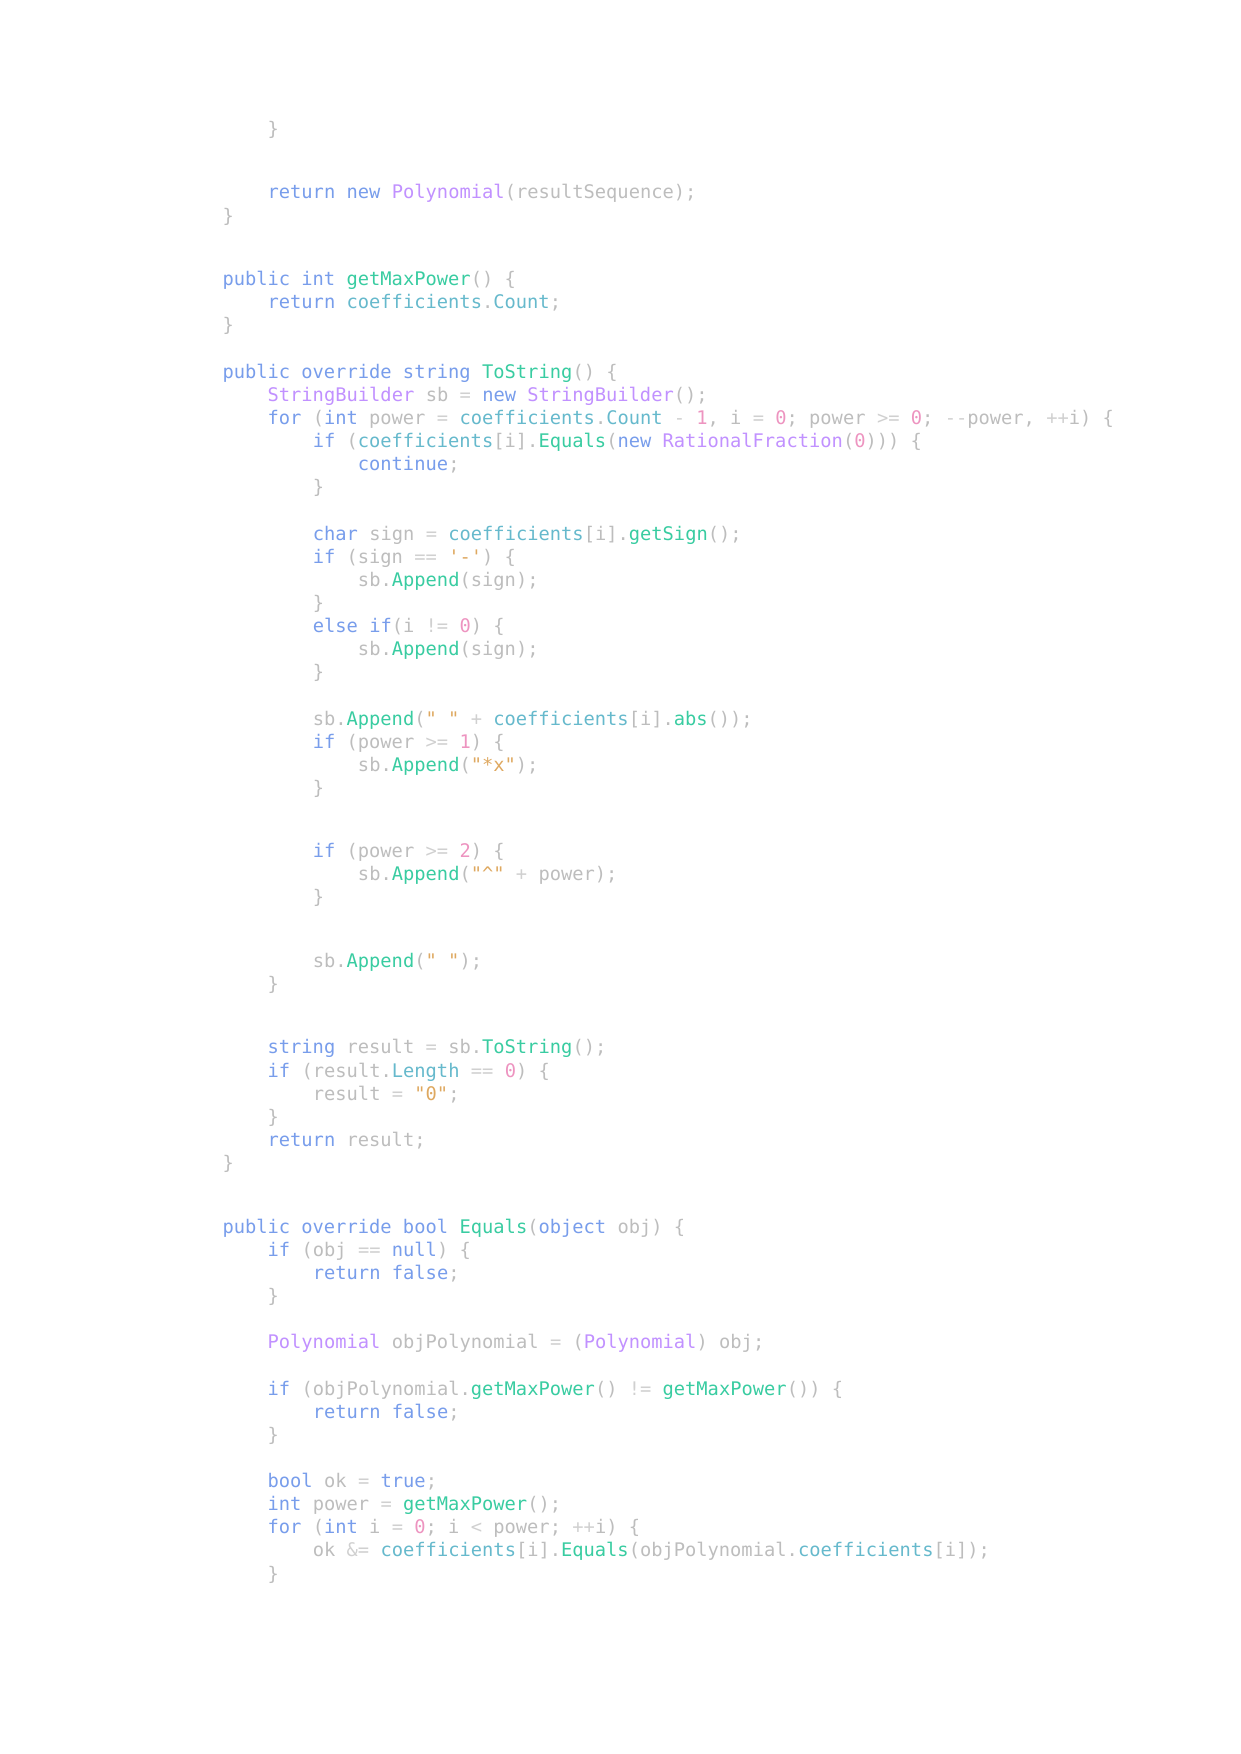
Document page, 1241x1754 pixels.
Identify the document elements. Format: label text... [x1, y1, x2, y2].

text } return new Polynomial(resultSequence); } public int getMaxPower() { return coefficients.Count; } public override string ToString() { StringBuilder sb = new StringBuilder(); for (int power = coefficients.Count - 1, i = 0; power >= 0; --power, ++i) { if (coefficients[i].Equals(new RationalFraction(0))) { continue; } char sign = coefficients[i].getSign(); if (sign == '-') { sb.Append(sign); } else if(i != 0) { sb.Append(sign); } sb.Append(" " + coefficients[i].abs()); if (power >= 1) { sb.Append("*x"); } if (power >= 2) { sb.Append("^" + power); } sb.Append(" "); } string result = sb.ToString(); if (result.Length == 0) { result = "0"; } return result; } public override bool Equals(object obj) { if (obj == null) { return false; } Polynomial objPolynomial = (Polynomial) obj; if (objPolynomial.getMaxPower() != getMaxPower()) { return false; } bool ok = true; int power = getMaxPower(); for (int i = 0; i < power; ++i) { ok &= coefficients[i].Equals(objPolynomial.coefficients[i]); } [177, 118, 1152, 1625]
